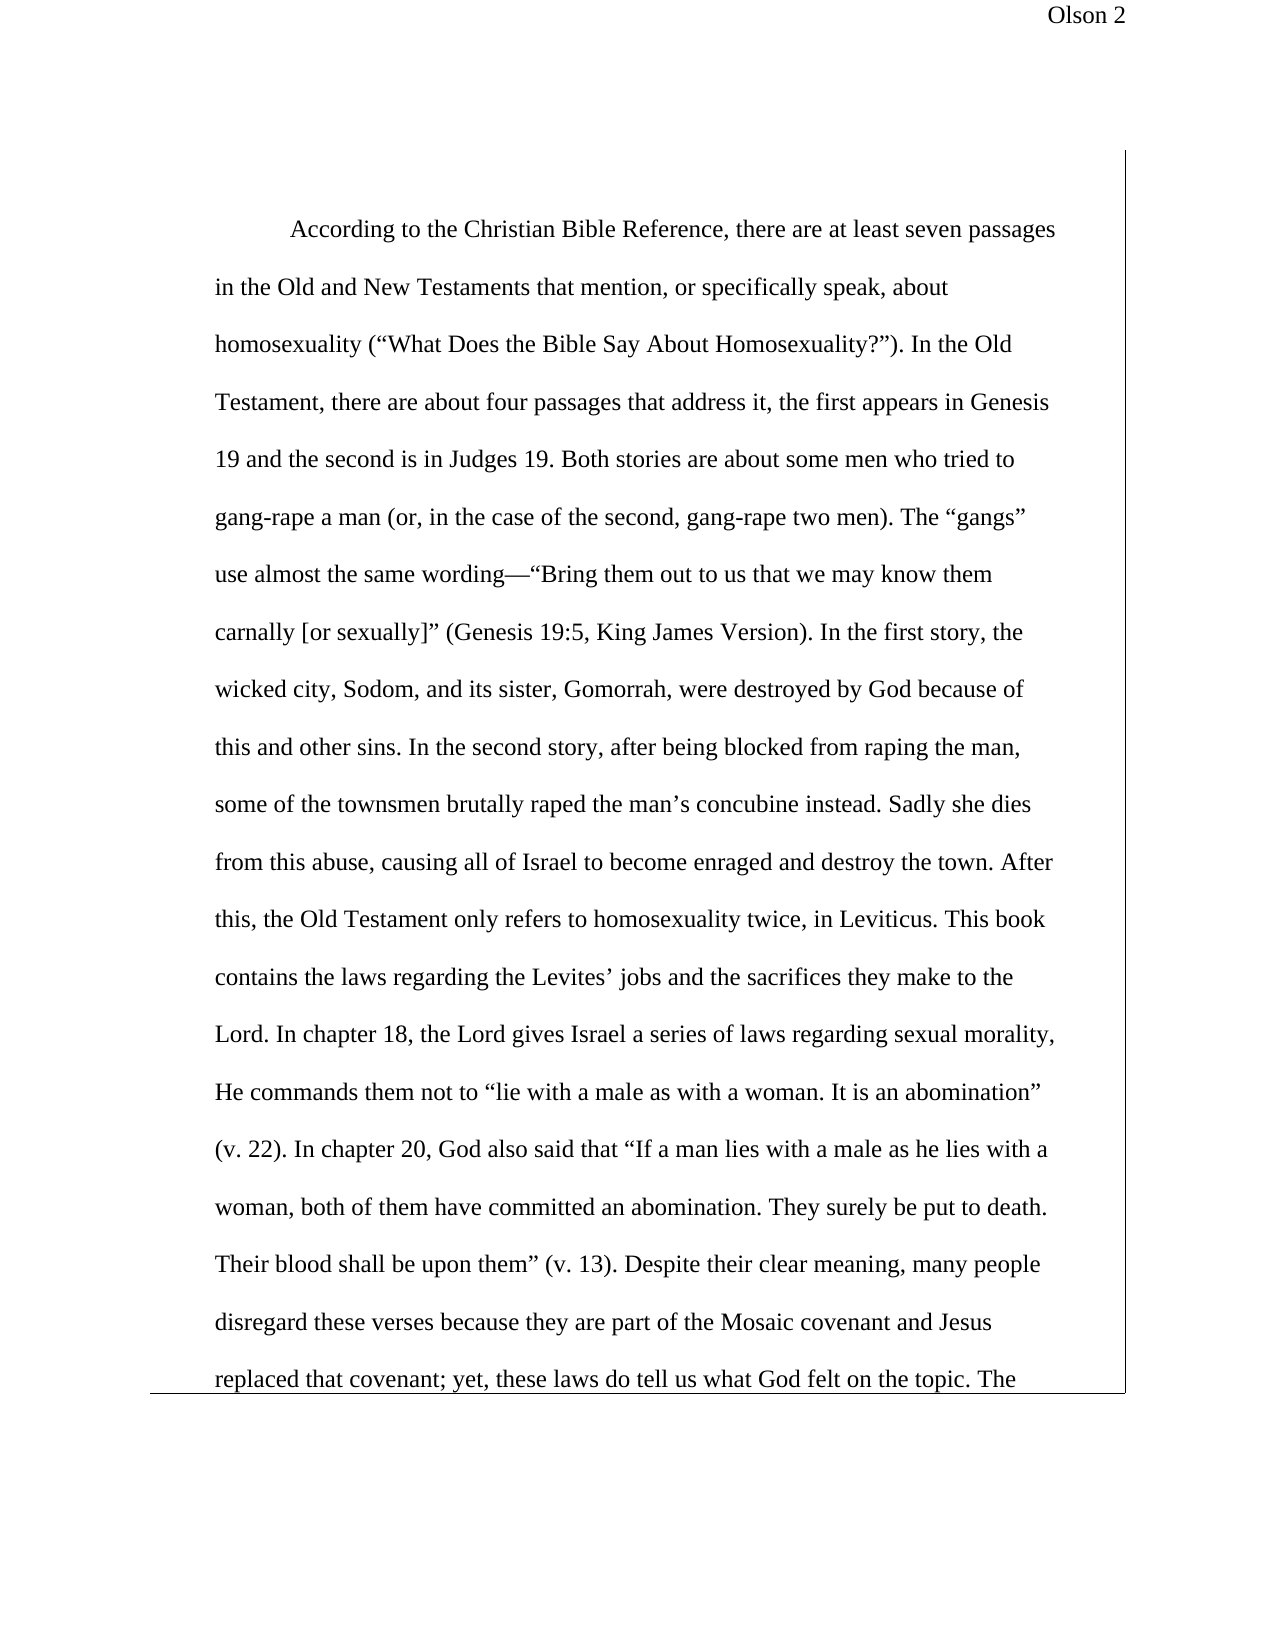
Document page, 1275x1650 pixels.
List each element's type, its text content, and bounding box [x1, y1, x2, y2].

text According to the Christian Bible Reference, there are at least seven passages in the Old and New Testaments that mention, or specifically speak, about homosexuality (“What Does the Bible Say About Homosexuality?”). In the Old Testament, there are about four passages that address it, the first appears in Genesis 19 and the second is in Judges 19. Both stories are about some men who tried to gang-rape a man (or, in the case of the second, gang-rape two men). The “gangs” use almost the same wording—“Bring them out to us that we may know them carnally [or sexually]” (Genesis 19:5, King James Version). In the first story, the wicked city, Sodom, and its sister, Gomorrah, were destroyed by God because of this and other sins. In the second story, after being blocked from raping the man, some of the townsmen brutally raped the man’s concubine instead. Sadly she dies from this abuse, causing all of Israel to become enraged and destroy the town. After this, the Old Testament only refers to homosexuality twice, in Leviticus. This book contains the laws regarding the Levites’ jobs and the sacrifices they make to the Lord. In chapter 18, the Lord gives Israel a series of laws regarding sexual morality, He commands them not to “lie with a male as with a woman. It is an abomination” (v. 22). In chapter 20, God also said that “If a man lies with a male as he lies with a woman, both of them have committed an abomination. They surely be put to death. Their blood shall be upon them” (v. 13). Despite their clear meaning, many people disregard these verses because they are part of the Mosaic covenant and Jesus replaced that covenant; yet, these laws do tell us what God felt on the topic. The other three passages about homosexuality are located in the New Testament, unsurprisingly, two of them being the words of the apostle Paul. [150, 150, 1125, 1393]
